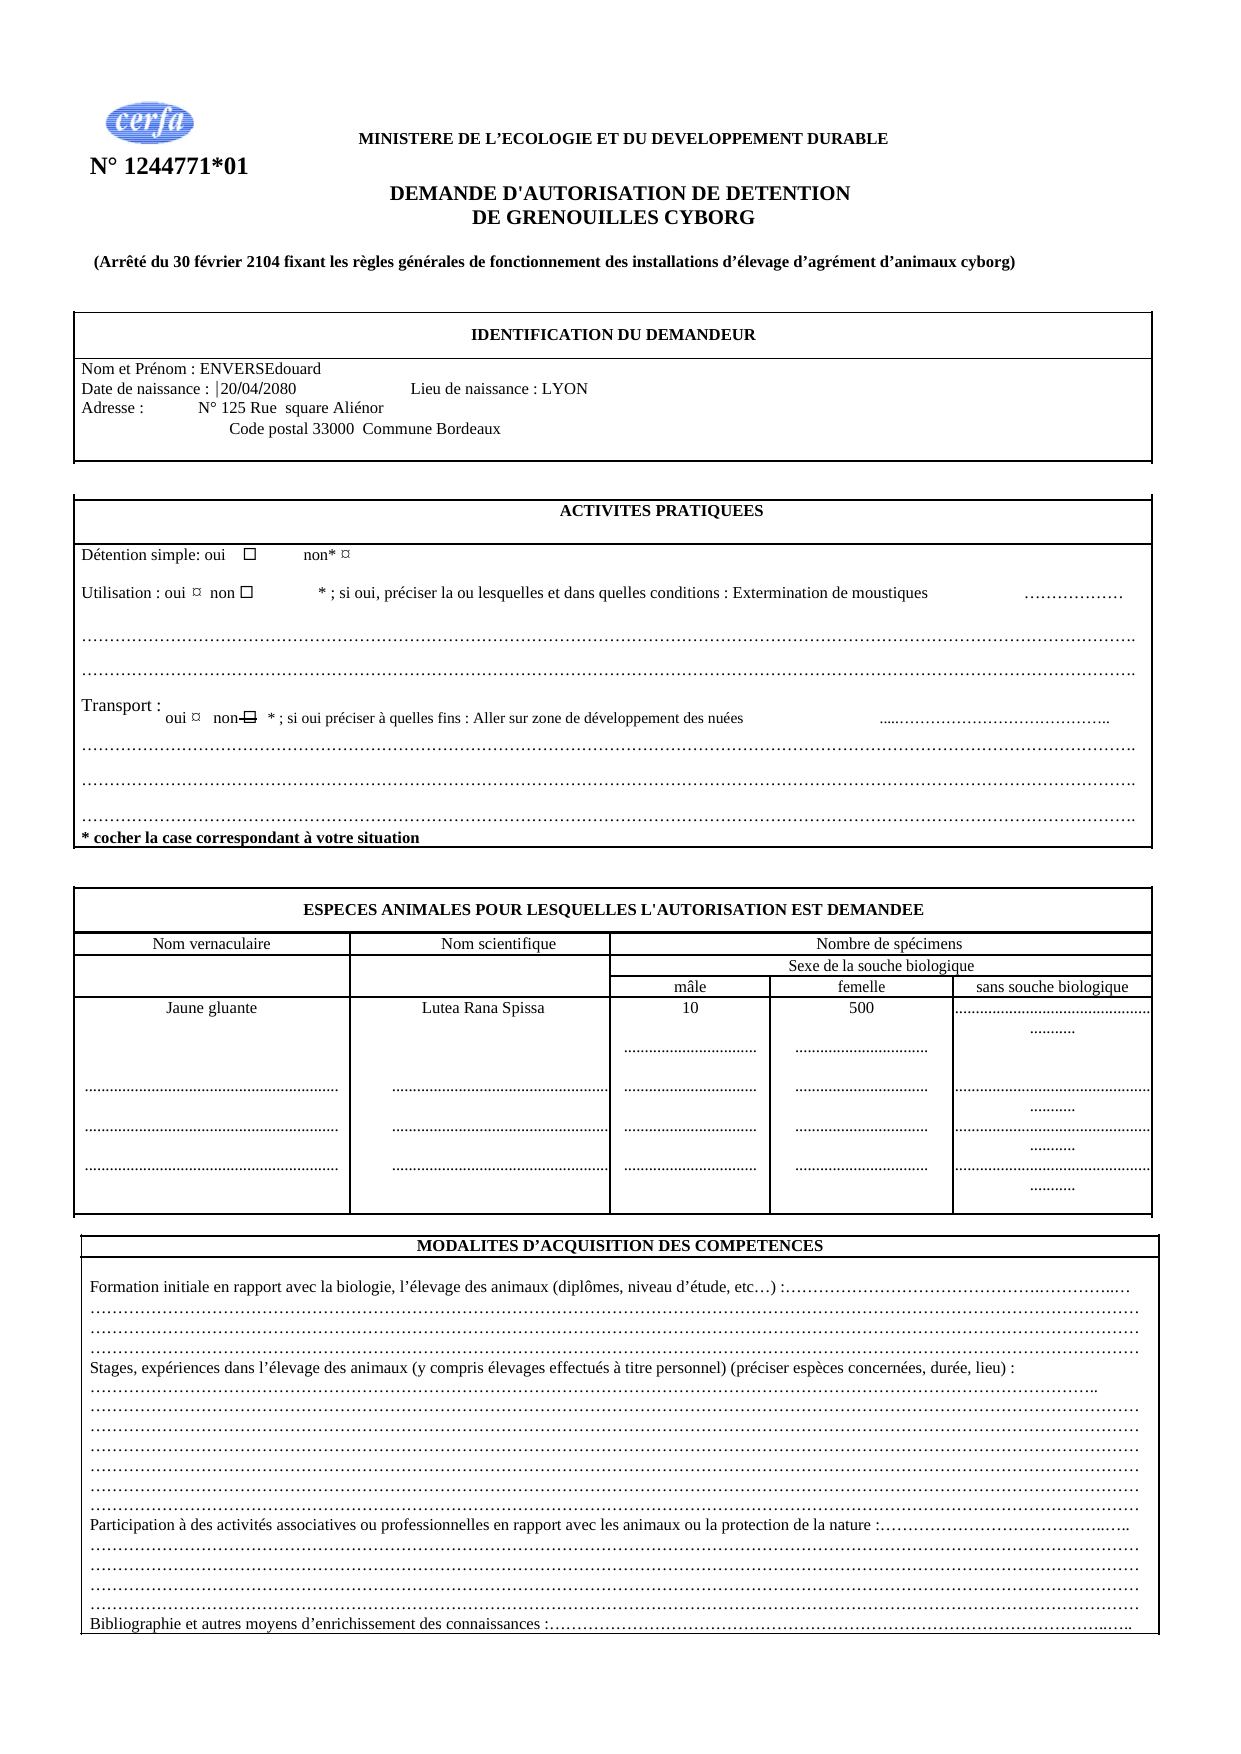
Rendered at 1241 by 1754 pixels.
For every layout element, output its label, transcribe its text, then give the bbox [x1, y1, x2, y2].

text ……………………………………………………………………………………………………………………………………………………………………… [89, 1436, 1153, 1455]
text Stages, expériences dans l’élevage des animaux (y compris élevages effectués à titre personnel) (préciser espèces concernées, durée, lieu) :……………………………………………………………………………………………………………………………………………………………….. [89, 1358, 1153, 1396]
table_cell [611, 1195, 769, 1213]
text ……………………………………………………………………………………………………………………………………………………………………… [89, 1298, 1153, 1317]
table_cell ................................ [611, 1076, 769, 1116]
table_cell .......................................................... [954, 1076, 1151, 1116]
table_cell Utilisation : oui [75, 583, 192, 615]
table_header Nombre de spécimens [770, 934, 1151, 954]
picture [105, 101, 194, 145]
text Date de naissance : |20/04/2080 Lieu de naissance : LYON [81, 379, 1151, 398]
table_cell [192, 441, 297, 459]
text ……………………………………………………………………………………………………………………………………………………………………… [89, 1594, 1153, 1613]
table_cell .................................................... [351, 1155, 609, 1194]
table_cell non* x [297, 545, 1151, 583]
text ……………………………………………………………………………………………………………………………………………………………………… [89, 1416, 1153, 1435]
table_cell .......................................................... [954, 998, 1151, 1037]
text ……………………………………………………………………………………………………………………………………………………………………… [89, 1396, 1153, 1415]
table_cell ............................................................. [75, 1076, 349, 1116]
table_cell [75, 956, 349, 975]
table_cell [75, 1037, 349, 1076]
text MINISTERE DE L’ECOLOGIE ET DU DEVELOPPEMENT DURABLE [358, 129, 1153, 148]
table_cell ............................................................. [75, 1116, 349, 1155]
text Participation à des activités associatives ou professionnelles en rapport avec les animaux ou la protection de la nature :…………………………………..….. [89, 1515, 1153, 1534]
text IDENTIFICATION DU DEMANDEUR [471, 324, 1151, 344]
text ……………………………………………………………………………………………………………………………………………………………………… [89, 1318, 1153, 1337]
text Nom et Prénom : ENVERSEdouard [81, 359, 1151, 378]
text DE GRENOUILLES CYBORG [394, 205, 1153, 229]
text Formation initiale en rapport avec la biologie, l’élevage des animaux (diplômes, niveau d’étude, etc…) :……………………………………….…………..… [89, 1277, 1153, 1296]
table_cell [351, 1037, 609, 1076]
table_cell .................................................... [351, 1076, 609, 1116]
table_cell ................................ [611, 1116, 769, 1155]
table_cell [351, 1195, 609, 1213]
table_cell [75, 975, 349, 996]
text ESPECES ANIMALES POUR LESQUELLES L'AUTORISATION EST DEMANDEE [75, 900, 1151, 919]
table_cell ............................................................. [75, 1155, 349, 1194]
table_cell ................................ [611, 1037, 769, 1076]
text (Arrêté du 30 février 2104 fixant les règles générales de fonctionnement des installations d’élevage d’agrément d’animaux cyborg) [94, 251, 1153, 271]
text ……………………………………………………………………………………………………………………………………………………………………… [89, 1574, 1153, 1593]
table_header [611, 934, 770, 954]
table_cell Jaune gluante [75, 998, 349, 1037]
text Transport : oui x non  * ; si oui préciser à quelles fins : Aller sur zone de développement des nuées .....………………………………….. [81, 694, 1151, 730]
table_cell 500 [771, 998, 952, 1037]
table_cell [75, 501, 192, 531]
text N° 1244771*01 [89, 151, 1153, 180]
table_cell .......................................................... [954, 1155, 1151, 1194]
table_cell Code postal 33000 Commune Bordeaux [192, 419, 1151, 441]
table_cell [75, 1195, 349, 1213]
table_cell Lutea Rana Spissa [351, 998, 609, 1037]
text DEMANDE D'AUTORISATION DE DETENTION [389, 181, 1153, 205]
text * cocher la case correspondant à votre situation [81, 827, 1151, 846]
table_cell * ; si oui, préciser la ou lesquelles et dans quelles conditions : Extermination de moustiques ……………… [297, 583, 1151, 615]
table_cell ACTIVITES PRATIQUEES [297, 501, 1151, 531]
table_cell sans souche biologique [954, 977, 1151, 996]
text ………………………………………………………………………………………………………………………………………………………………………. [81, 625, 1151, 644]
table_header Nom vernaculaire [75, 934, 349, 954]
table_cell ................................ [771, 1037, 952, 1076]
text ……………………………………………………………………………………………………………………………………………………………………… [89, 1475, 1153, 1494]
table_header Nom scientifique [351, 934, 609, 954]
table_cell ................................ [771, 1116, 952, 1155]
text ……………………………………………………………………………………………………………………………………………………………………… [89, 1456, 1153, 1475]
text ………………………………………………………………………………………………………………………………………………………………………. [81, 735, 1151, 754]
table_cell [297, 531, 1151, 543]
table_cell x non  [192, 583, 297, 615]
table_cell Sexe de la souche biologique [611, 956, 1151, 975]
text Bibliographie et autres moyens d’enrichissement des connaissances :………………………………………………………………………………………..….. [89, 1614, 1153, 1633]
text ……………………………………………………………………………………………………………………………………………………………………… [89, 1495, 1153, 1514]
table_cell [771, 1195, 952, 1213]
text ……………………………………………………………………………………………………………………………………………………………………… [89, 1554, 1153, 1574]
text ………………………………………………………………………………………………………………………………………………………………………. [81, 660, 1151, 679]
table_cell 10 [611, 998, 769, 1037]
table_header N° 125 Rue square Aliénor [192, 398, 1151, 419]
table_cell [75, 441, 192, 459]
table_cell [192, 462, 297, 498]
table_cell Détention simple: oui  [75, 545, 297, 583]
table_cell ................................ [771, 1155, 952, 1194]
table_cell ................................ [611, 1155, 769, 1194]
text ……………………………………………………………………………………………………………………………………………………………………… [89, 1338, 1153, 1357]
table_cell ................................ [771, 1076, 952, 1116]
table_cell mâle [611, 977, 769, 996]
table_cell [954, 1195, 1151, 1213]
text ………………………………………………………………………………………………………………………………………………………………………. [81, 769, 1151, 788]
table_cell [192, 501, 297, 531]
table_cell [297, 462, 1152, 498]
table_cell [351, 975, 609, 996]
table_header Adresse : [75, 398, 192, 419]
table_cell [954, 1037, 1151, 1076]
table_cell .......................................................... [954, 1116, 1151, 1155]
table_cell femelle [771, 977, 952, 996]
table_cell [75, 419, 192, 441]
table_cell [351, 956, 609, 975]
table_cell [297, 441, 1151, 459]
text ……………………………………………………………………………………………………………………………………………………………………… [89, 1535, 1153, 1554]
table_cell [75, 531, 297, 543]
table_cell .................................................... [351, 1116, 609, 1155]
table_cell [73, 462, 192, 498]
text ………………………………………………………………………………………………………………………………………………………………………. [81, 806, 1151, 825]
text MODALITES D’ACQUISITION DES COMPETENCES [82, 1237, 1158, 1255]
